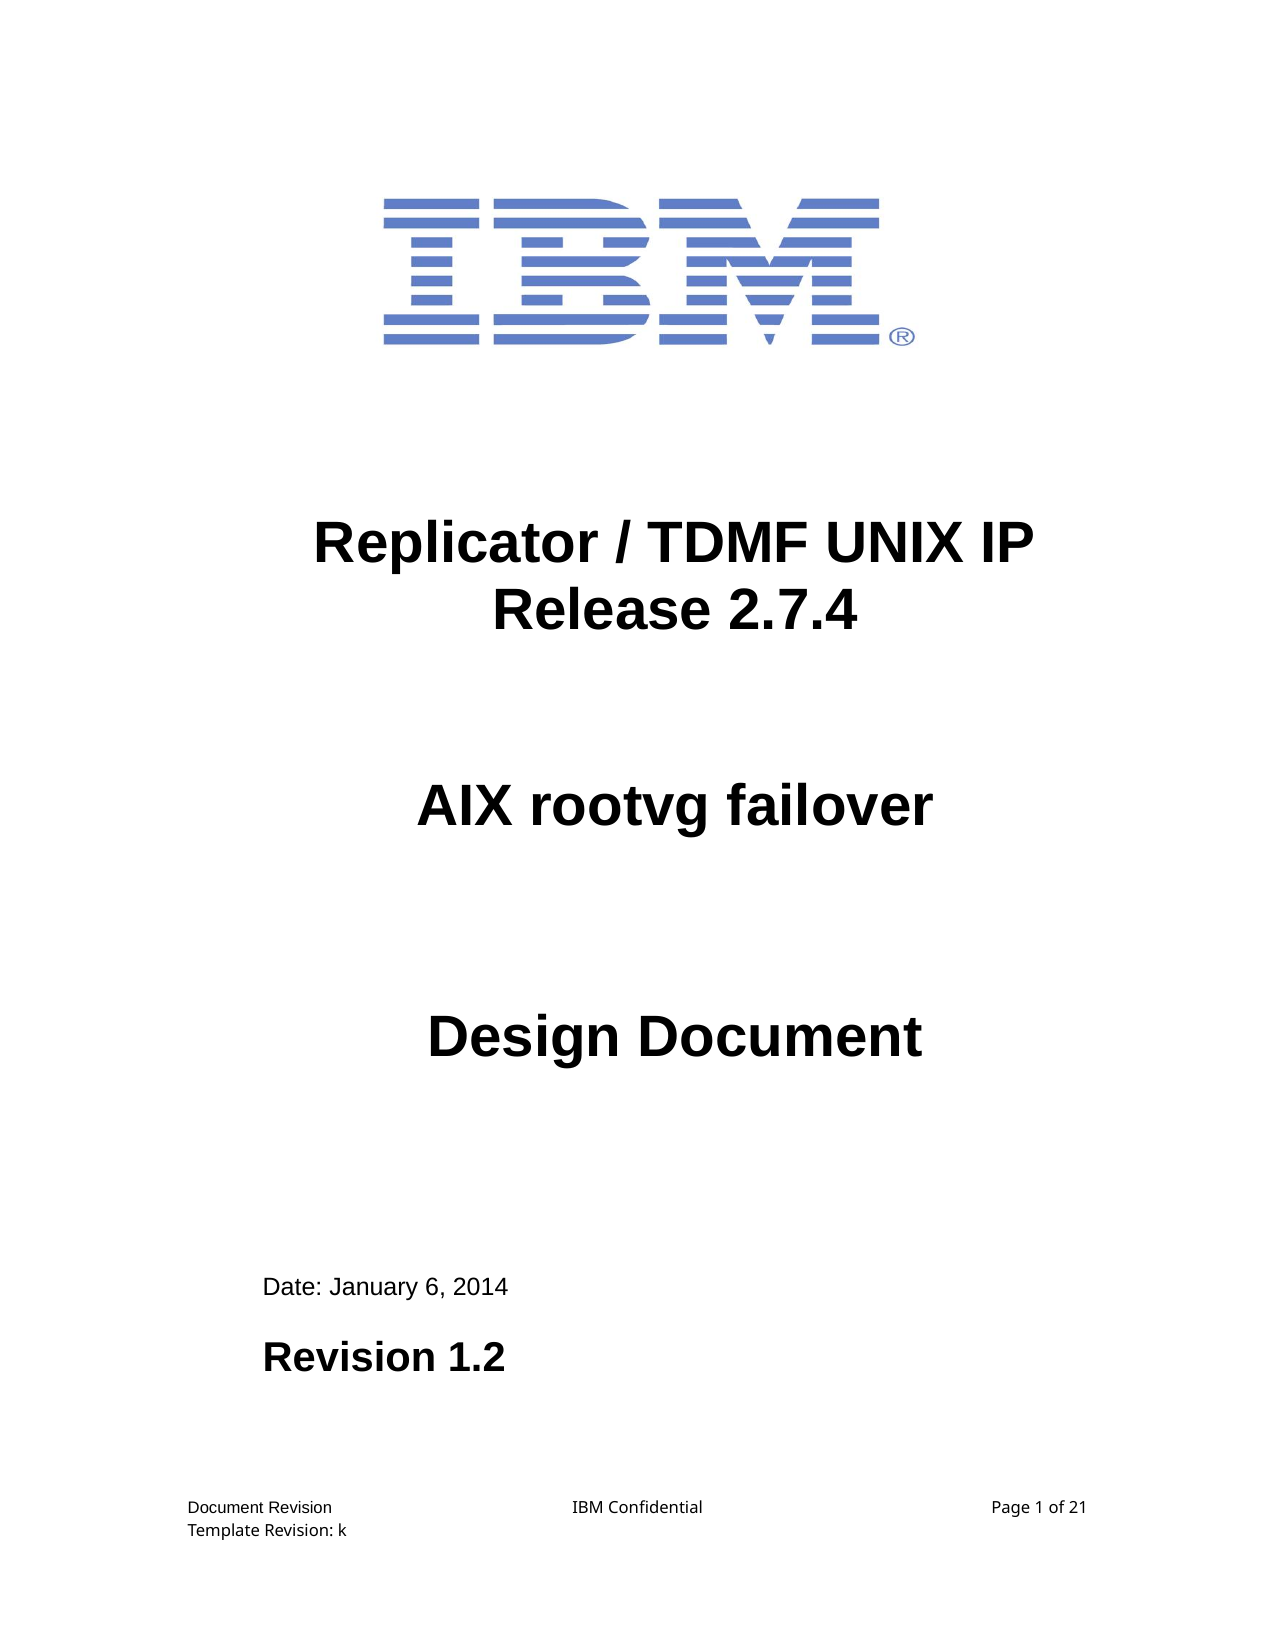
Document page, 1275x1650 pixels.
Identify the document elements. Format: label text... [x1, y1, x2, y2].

picture [341, 180, 934, 369]
title Revision 1.2 [262, 1332, 1087, 1380]
title Replicator / TDMF UNIX IP Release 2.7.4 [262, 507, 1087, 642]
title Design Document [262, 934, 1087, 1068]
title Date: January 6, 2014 [262, 1272, 1087, 1301]
title AIX rootvg failover [262, 771, 1087, 838]
